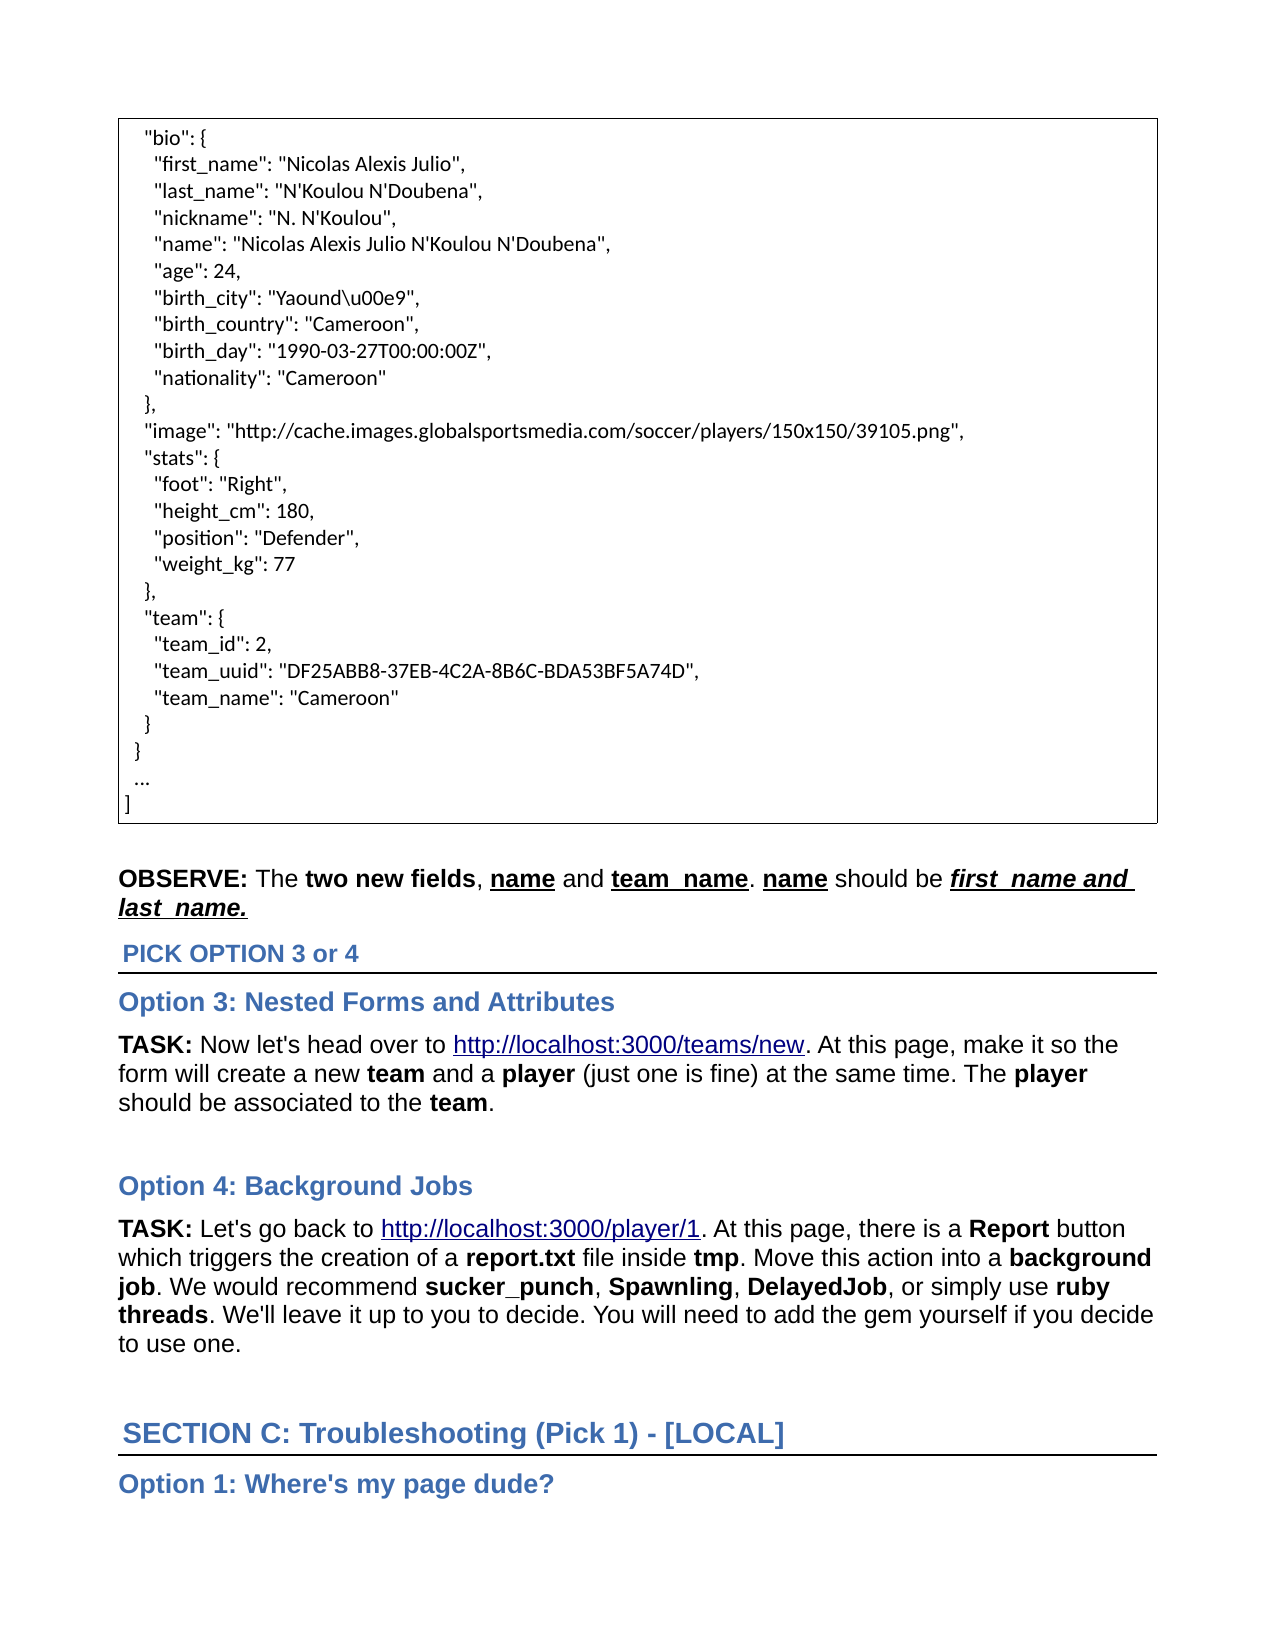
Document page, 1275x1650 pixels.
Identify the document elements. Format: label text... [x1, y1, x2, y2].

table_header "bio": { "first_name": "Nicolas Alexis Julio", "last_name": "N'Koulou N'Doubena", "nickname": "N. N'Koulou", "name": "Nicolas Alexis Julio N'Koulou N'Doubena", "age": 24, "birth_city": "Yaound\u00e9", "birth_country": "Cameroon", "birth_day": "1990-03-27T00:00:00Z", "nationality": "Cameroon" }, "image": "http://cache.images.globalsportsmedia.com/soccer/players/150x150/39105.png", "stats": { "foot": "Right", "height_cm": 180, "position": "Defender", "weight_kg": 77 }, "team": { "team_id": 2, "team_uuid": "DF25ABB8-37EB-4C2A-8B6C-BDA53BF5A74D", "team_name": "Cameroon" } } ... ] [119, 119, 1157, 823]
text Option 4: Background Jobs [118, 1170, 1157, 1201]
text SECTION C: Troubleshooting (Pick 1) - [LOCAL] [118, 1411, 1157, 1454]
text TASK: Now let's head over to http://localhost:3000/teams/new. At this page, make it so the form will create a new team and a player (just one is fine) at the same time. The player should be associated to the team. [118, 1030, 1157, 1116]
text PICK OPTION 3 or 4 [118, 934, 1157, 972]
text Option 1: Where's my page dude? [118, 1468, 1157, 1499]
text TASK: Let's go back to http://localhost:3000/player/1. At this page, there is a Report button which triggers the creation of a report.txt file inside tmp. Move this action into a background job. We would recommend sucker_punch, Spawnling, DelayedJob, or simply use ruby threads. We'll leave it up to you to decide. You will need to add the gem yourself if you decide to use one. [118, 1214, 1157, 1358]
text Option 3: Nested Forms and Attributes [118, 986, 1157, 1018]
text OBSERVE: The two new fields, name and team_name. name should be first_name and last_name. [118, 864, 1157, 922]
